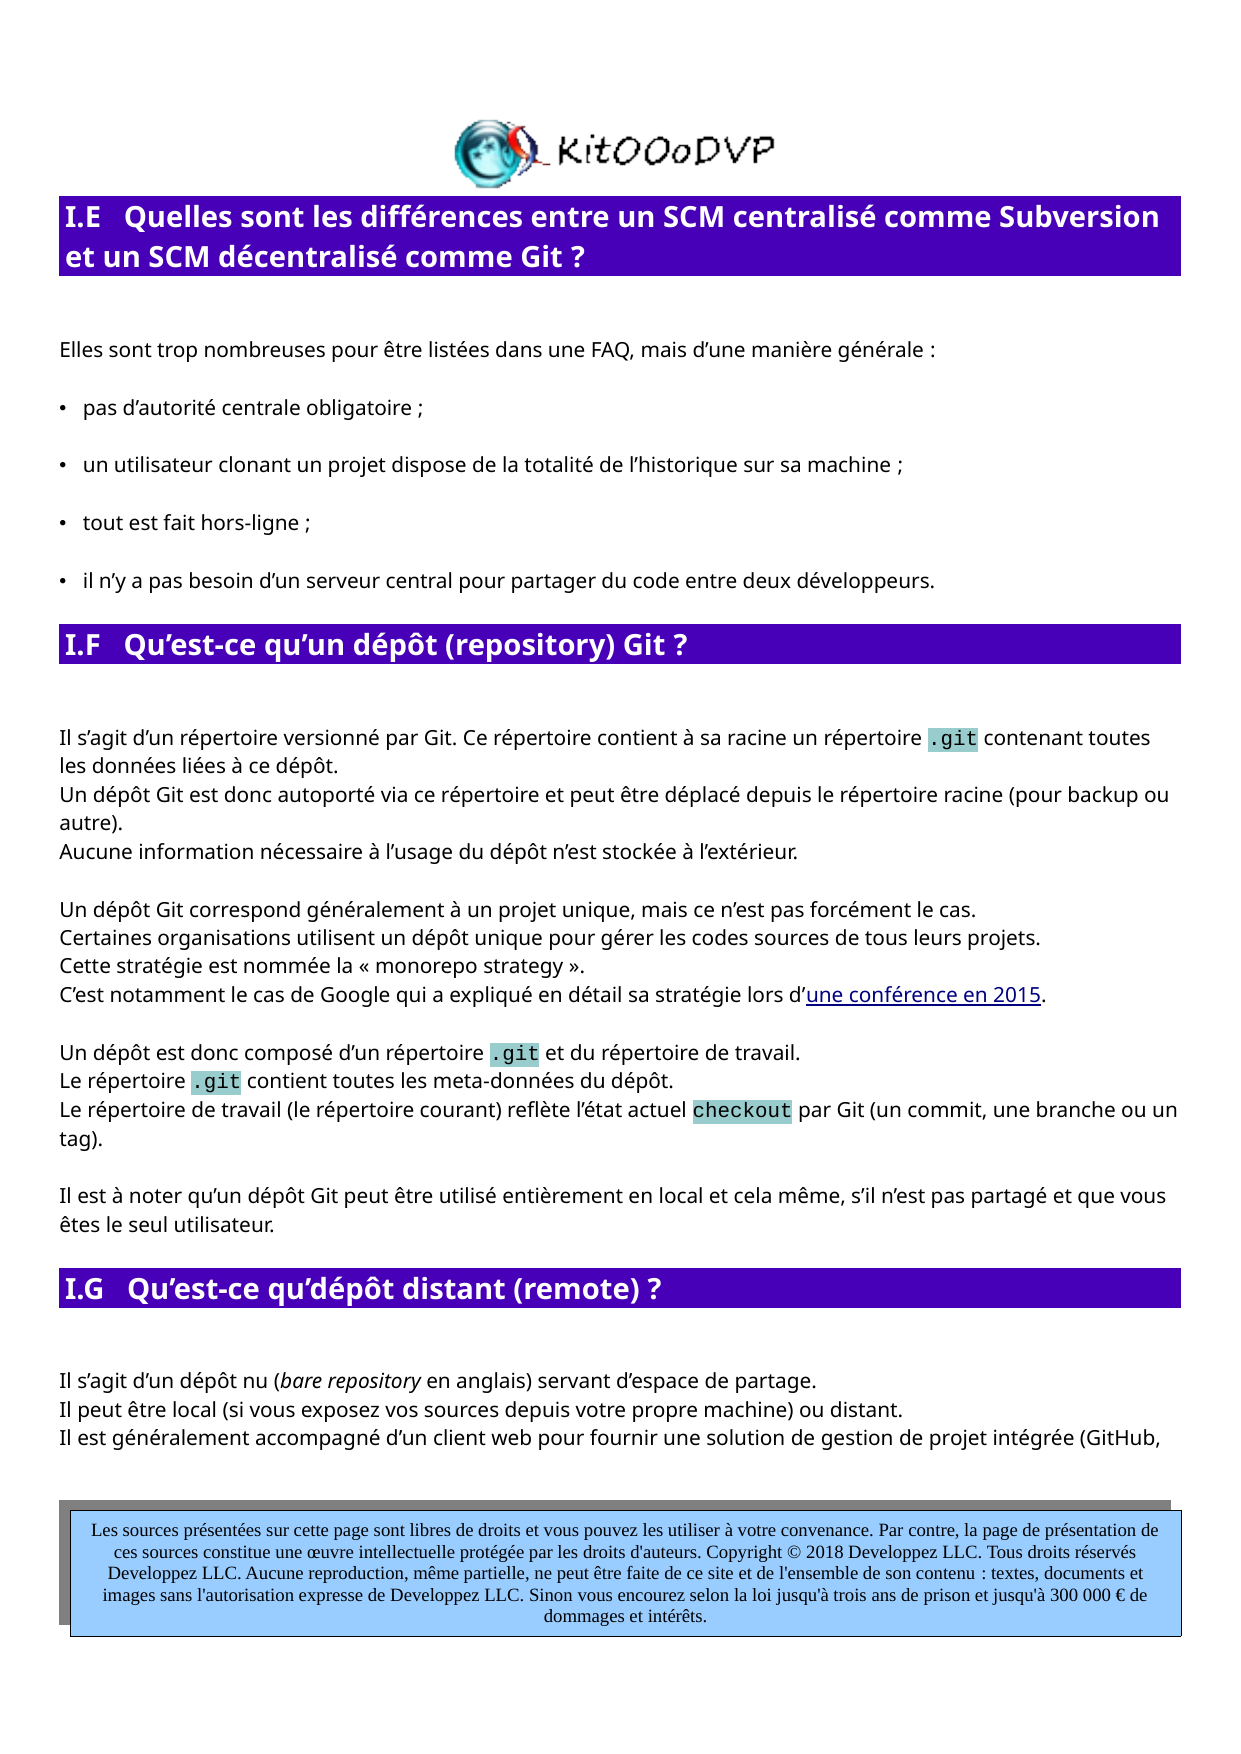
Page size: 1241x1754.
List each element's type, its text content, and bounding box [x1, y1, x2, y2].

text Un dépôt Git correspond généralement à un projet unique, mais ce n’est pas forcément le cas. Certaines organisations utilisent un dépôt unique pour gérer les codes sources de tous leurs projets. Cette stratégie est nommée la « monorepo strategy ». C’est notamment le cas de Google qui a expliqué en détail sa stratégie lors d’une conférence en 2015. [59, 895, 1181, 1008]
text Un dépôt est donc composé d’un répertoire .git et du répertoire de travail. Le répertoire .git contient toutes les meta-données du dépôt. Le répertoire de travail (le répertoire courant) reflète l’état actuel checkout par Git (un commit, une branche ou un tag). [59, 1038, 1181, 1152]
subtitle Qu’est-ce qu’un dépôt (repository) Git ? [59, 624, 1181, 664]
list un utilisateur clonant un projet dispose de la totalité de l’historique sur sa machine ; [59, 451, 1181, 479]
list il n’y a pas besoin d’un serveur central pour partager du code entre deux développeurs. [59, 566, 1181, 595]
text Il s’agit d’un répertoire versionné par Git. Ce répertoire contient à sa racine un répertoire .git contenant toutes les données liées à ce dépôt. Un dépôt Git est donc autoporté via ce répertoire et peut être déplacé depuis le répertoire racine (pour backup ou autre). Aucune information nécessaire à l’usage du dépôt n’est stockée à l’extérieur. [59, 723, 1181, 865]
list tout est fait hors-ligne ; [59, 508, 1181, 537]
text Il s’agit d’un dépôt nu (bare repository en anglais) servant d’espace de partage. Il peut être local (si vous exposez vos sources depuis votre propre machine) ou distant. Il est généralement accompagné d’un client web pour fournir une solution de gestion de projet intégrée (GitHub, [59, 1367, 1181, 1452]
list pas d’autorité centrale obligatoire ; [59, 393, 1181, 421]
picture [453, 118, 781, 191]
text Elles sont trop nombreuses pour être listées dans une FAQ, mais d’une manière générale : [59, 335, 1181, 363]
subtitle Qu’est-ce qu’dépôt distant (remote) ? [59, 1268, 1181, 1308]
text Il est à noter qu’un dépôt Git peut être utilisé entièrement en local et cela même, s’il n’est pas partagé et que vous êtes le seul utilisateur. [59, 1182, 1181, 1238]
subtitle Quelles sont les différences entre un SCM centralisé comme Subversion et un SCM décentralisé comme Git ? [59, 196, 1181, 276]
